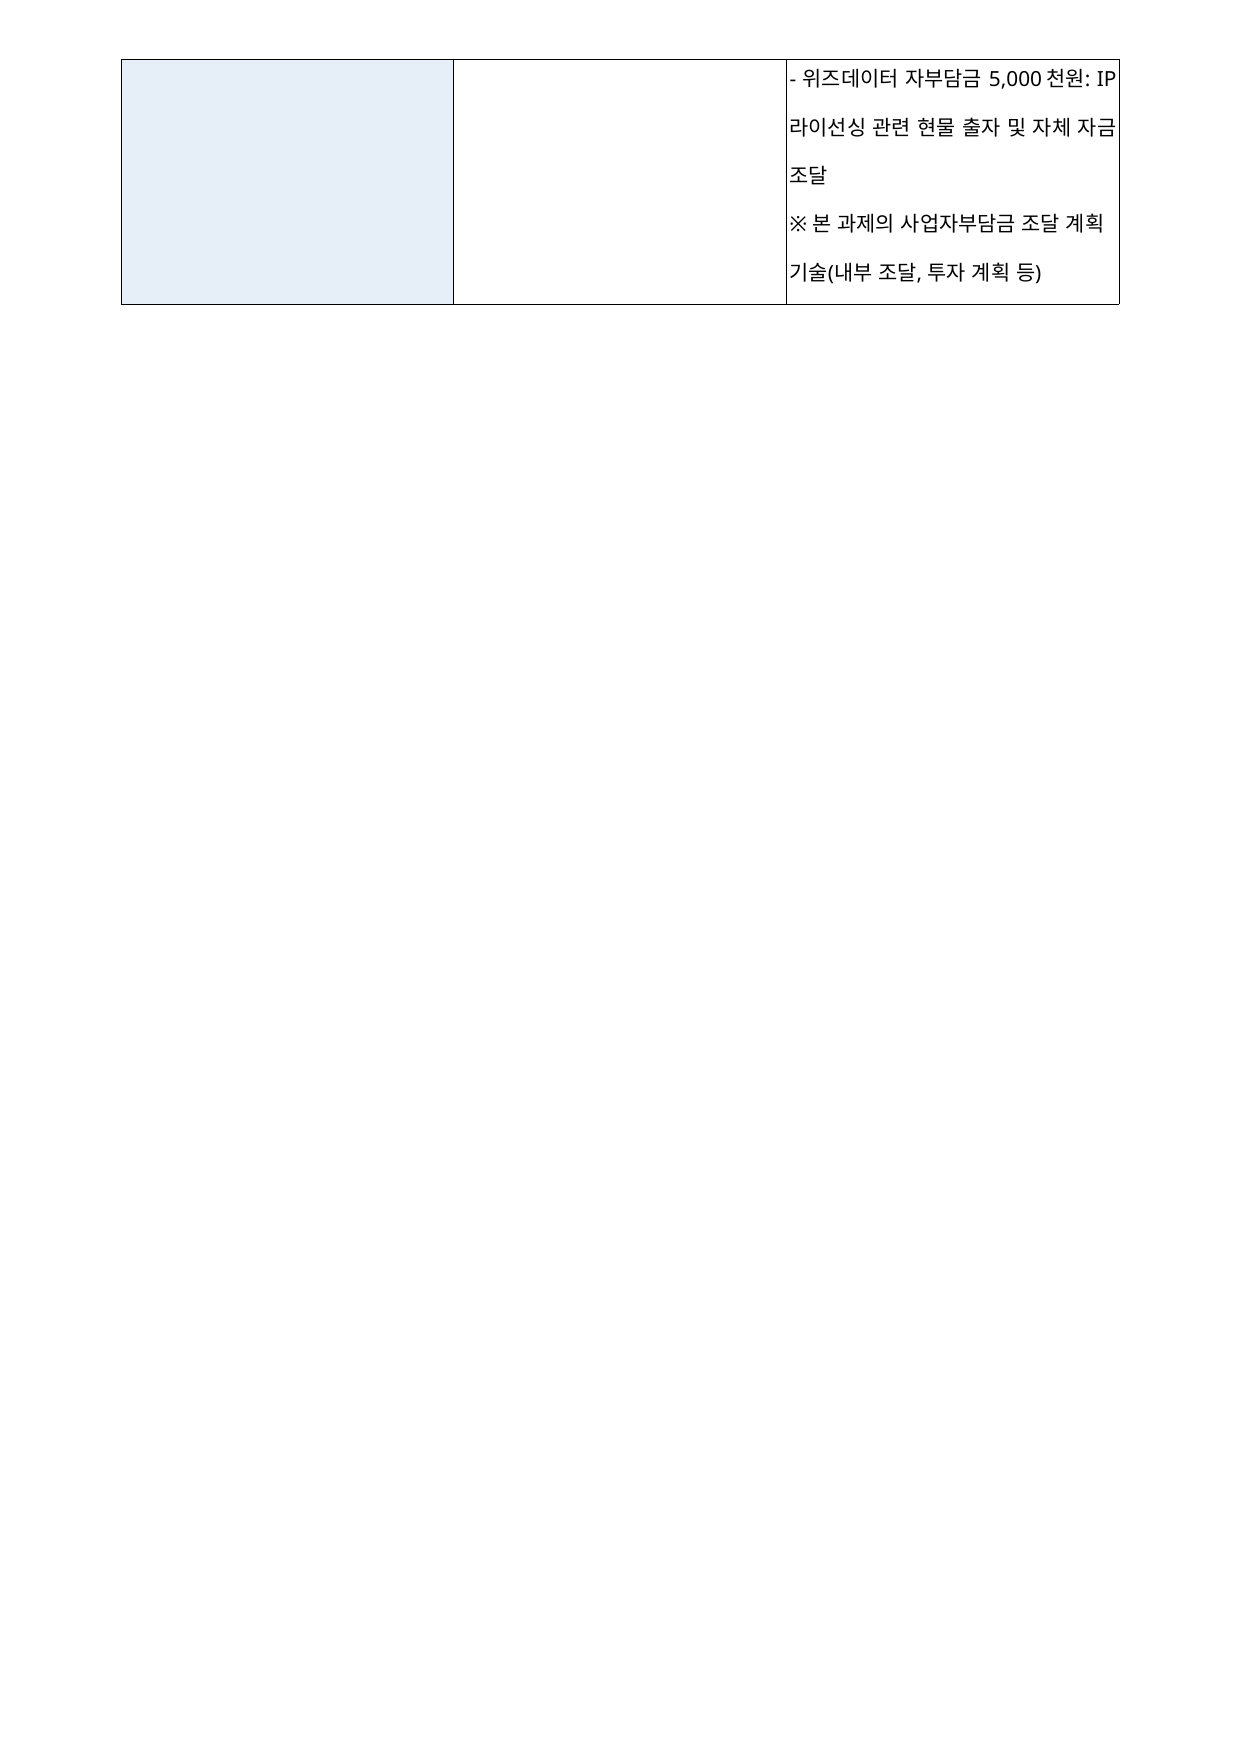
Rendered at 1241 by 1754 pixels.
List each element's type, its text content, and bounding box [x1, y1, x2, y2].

table_cell - 위즈데이터 자부담금 5,000천원: IP 라이선싱 관련 현물 출자 및 자체 자금 조달 ※ 본 과제의 사업자부담금 조달 계획 기술(내부 조달, 투자 계획 등) [787, 60, 1119, 304]
table_cell [454, 60, 786, 304]
table_cell [122, 60, 453, 304]
